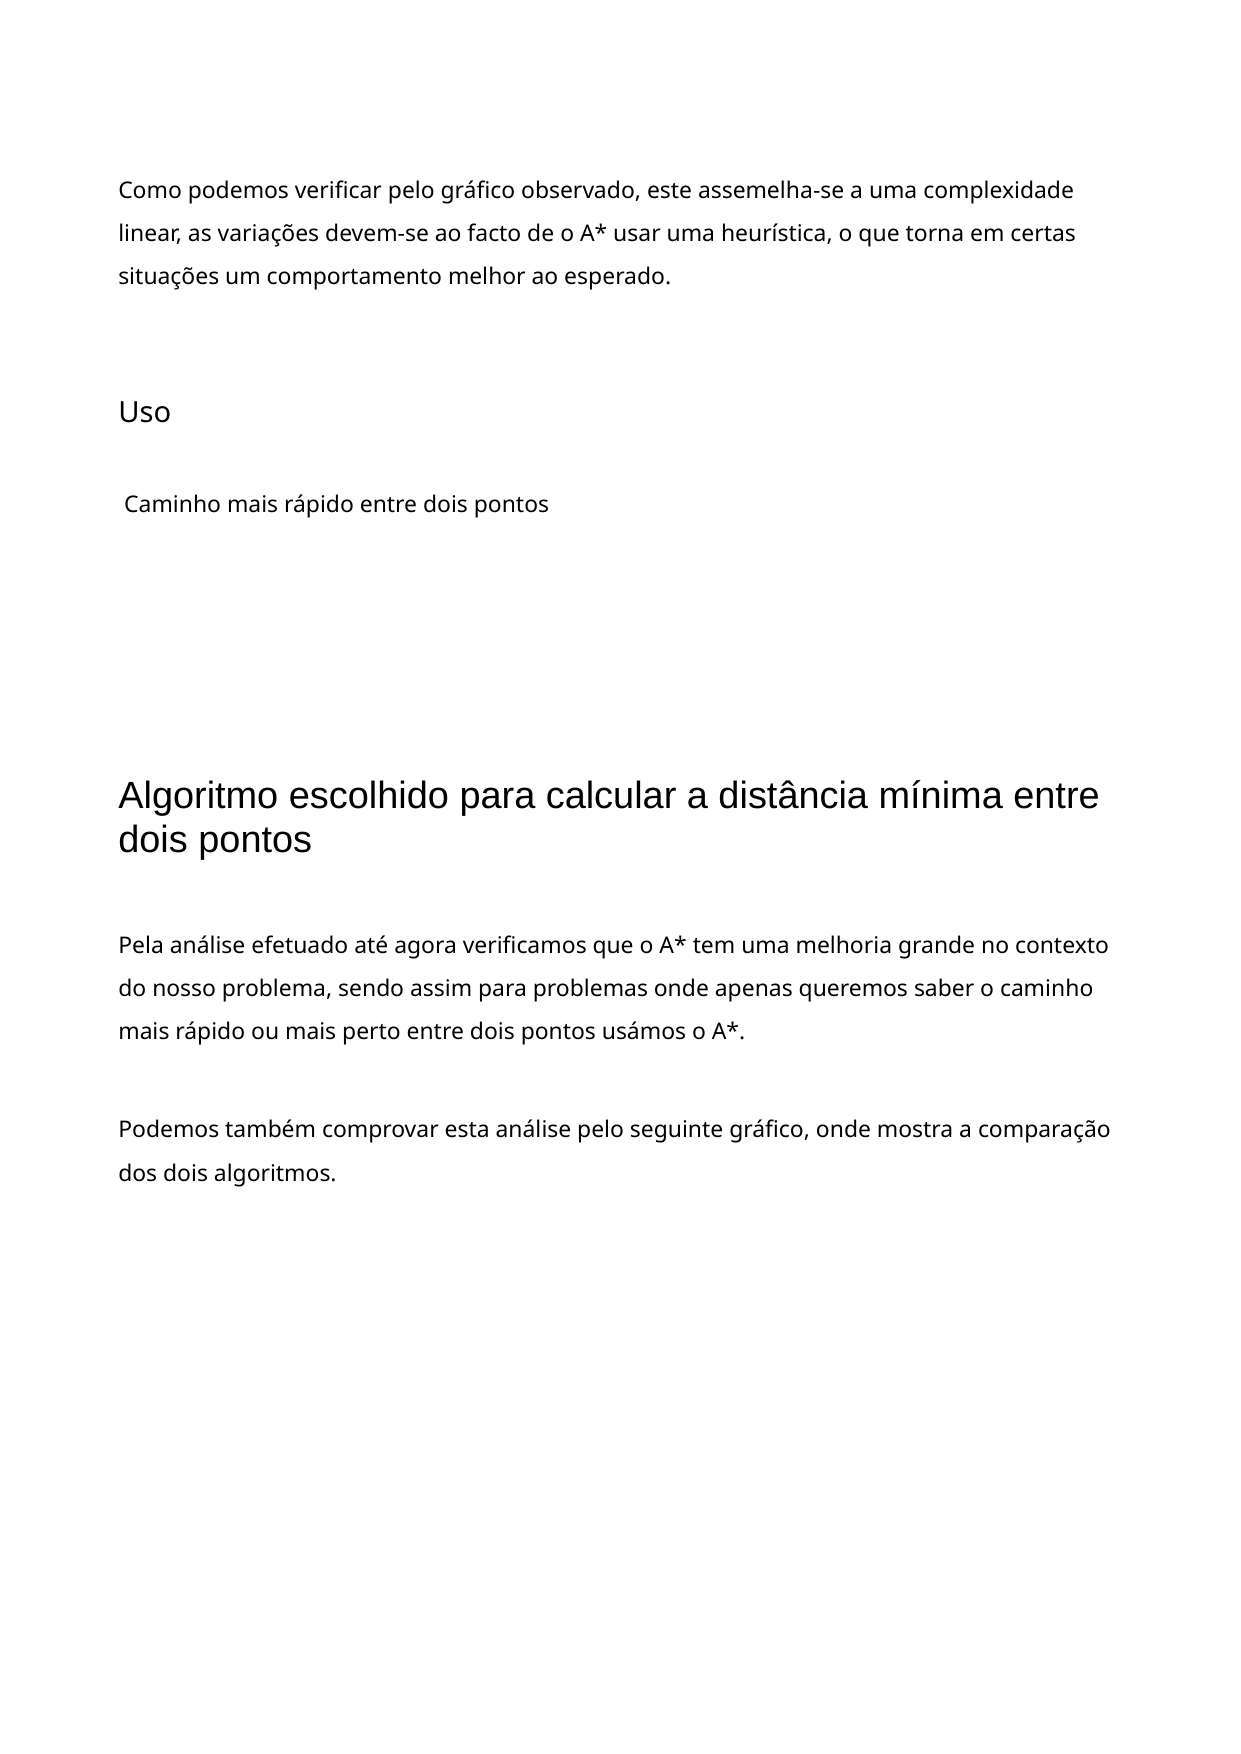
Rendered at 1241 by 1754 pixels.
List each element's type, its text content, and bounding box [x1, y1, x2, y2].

subtitle Algoritmo escolhido para calcular a distância mínima entre dois pontos [118, 773, 1122, 861]
subtitle Uso [118, 392, 1122, 431]
text Pela análise efetuado até agora verificamos que o A* tem uma melhoria grande no contexto do nosso problema, sendo assim para problemas onde apenas queremos saber o caminho mais rápido ou mais perto entre dois pontos usámos o A*. [118, 928, 1122, 1046]
text Como podemos verificar pelo gráfico observado, este assemelha-se a uma complexidade linear, as variações devem-se ao facto de o A* usar uma heurística, o que torna em certas situações um comportamento melhor ao esperado. [118, 173, 1122, 291]
text Podemos também comprovar esta análise pelo seguinte gráfico, onde mostra a comparação dos dois algoritmos. [118, 1113, 1122, 1188]
subtitle Caminho mais rápido entre dois pontos [118, 488, 1122, 519]
